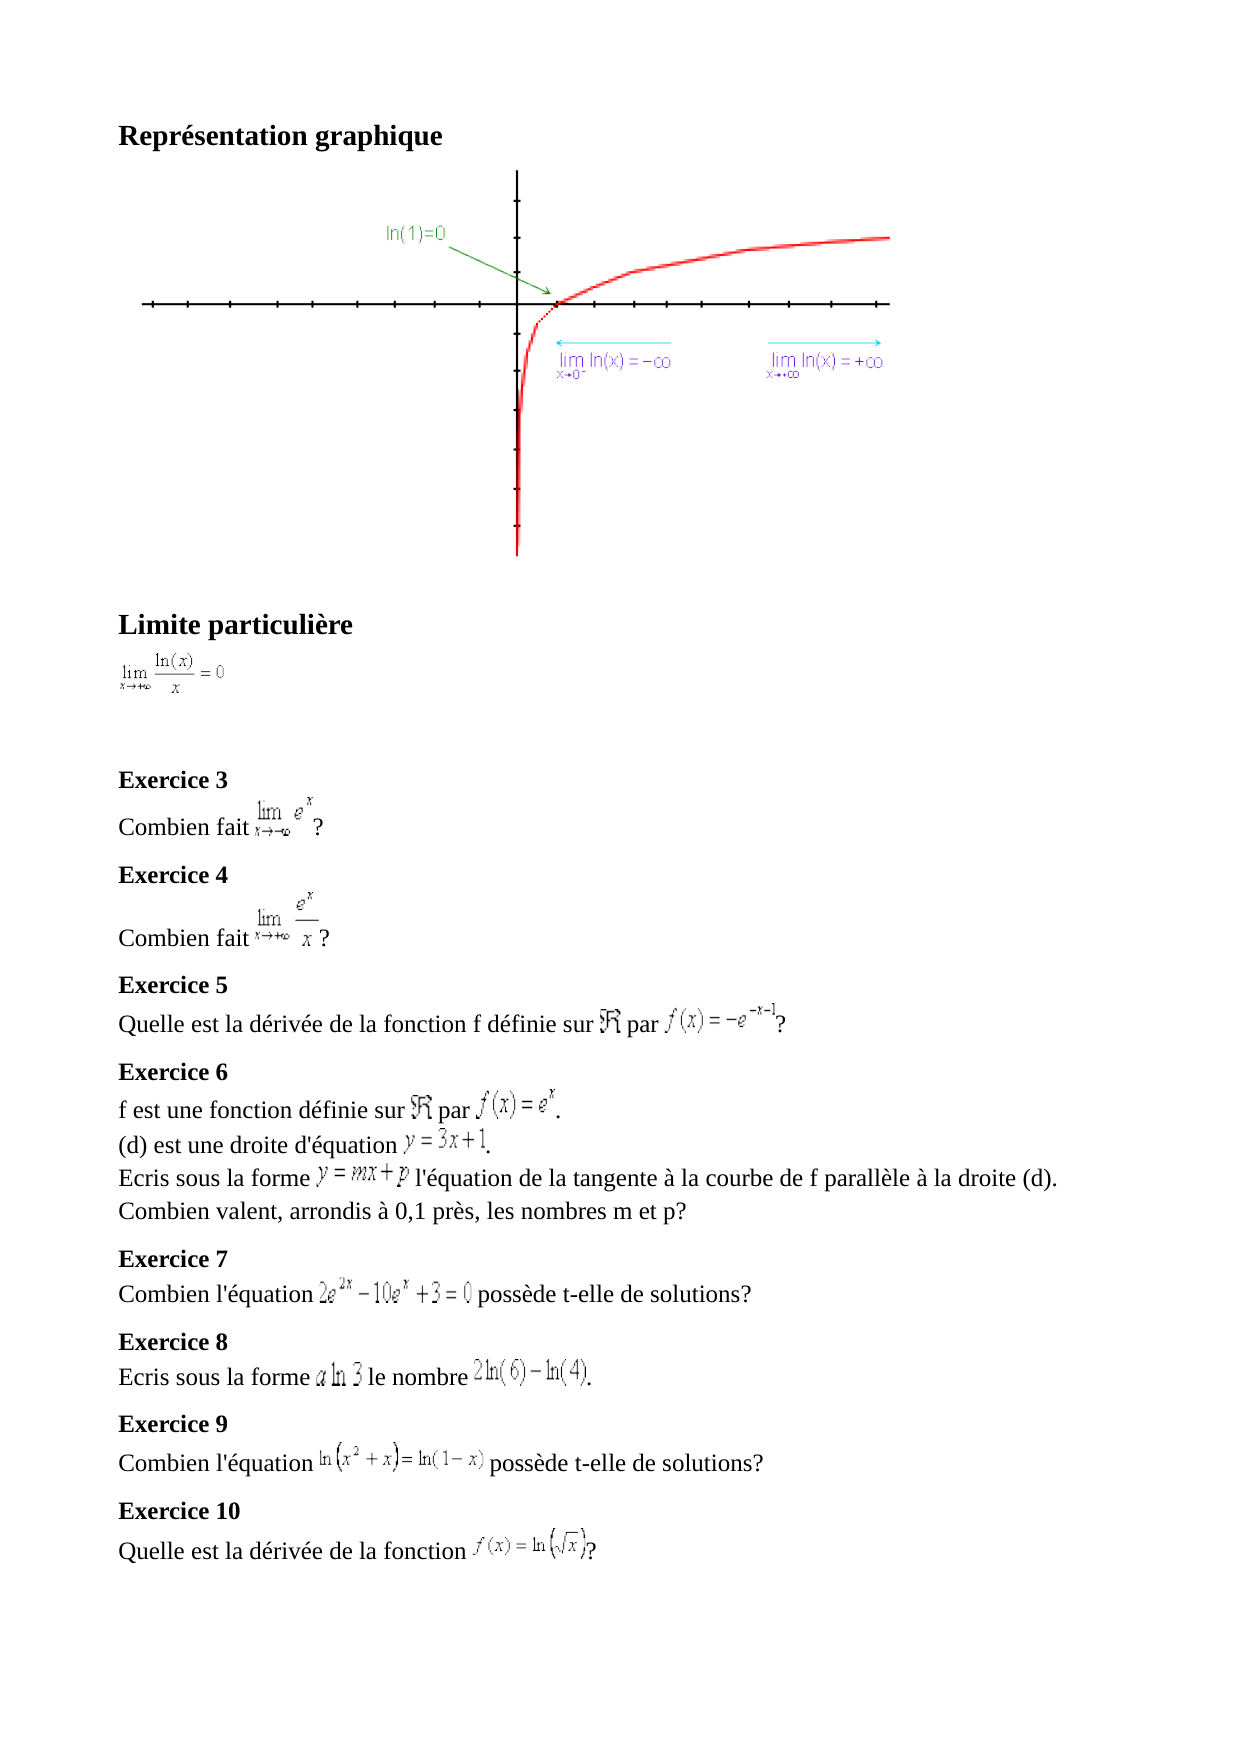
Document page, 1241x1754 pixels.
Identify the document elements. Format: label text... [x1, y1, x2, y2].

subtitle Représentation graphique [118, 118, 1122, 152]
text Exercice 4 Combien fait ? [118, 860, 1122, 951]
picture [316, 1362, 362, 1386]
subtitle Limite particulière [118, 607, 1122, 641]
picture [600, 1009, 621, 1033]
picture [664, 1003, 775, 1033]
picture [316, 1163, 409, 1187]
text Exercice 7 Combien l'équation possède t-elle de solutions? [118, 1244, 1122, 1308]
picture [255, 892, 319, 946]
picture [255, 797, 313, 836]
picture [118, 653, 224, 693]
text Exercice 3 Combien fait ? [118, 765, 1122, 841]
text Exercice 9 Combien l'équation possède t-elle de solutions? [118, 1409, 1122, 1477]
text Exercice 10 Quelle est la dérivée de la fonction ? [118, 1496, 1122, 1597]
text Exercice 6 f est une fonction définie sur par . (d) est une droite d'équation . Ecris sous la forme l'équation de la tangente à la courbe de f parallèle à la droite (d). Combien valent, arrondis à 0,1 près, les nombres m et p? [118, 1057, 1122, 1225]
picture [319, 1277, 472, 1303]
picture [319, 1442, 484, 1472]
picture [403, 1128, 485, 1154]
picture [476, 1089, 555, 1119]
text Exercice 5 Quelle est la dérivée de la fonction f définie sur par ? [118, 970, 1122, 1038]
picture [472, 1528, 586, 1559]
text Exercice 8 Ecris sous la forme le nombre . [118, 1327, 1122, 1391]
picture [411, 1095, 432, 1119]
picture [474, 1359, 586, 1386]
picture [118, 164, 935, 569]
